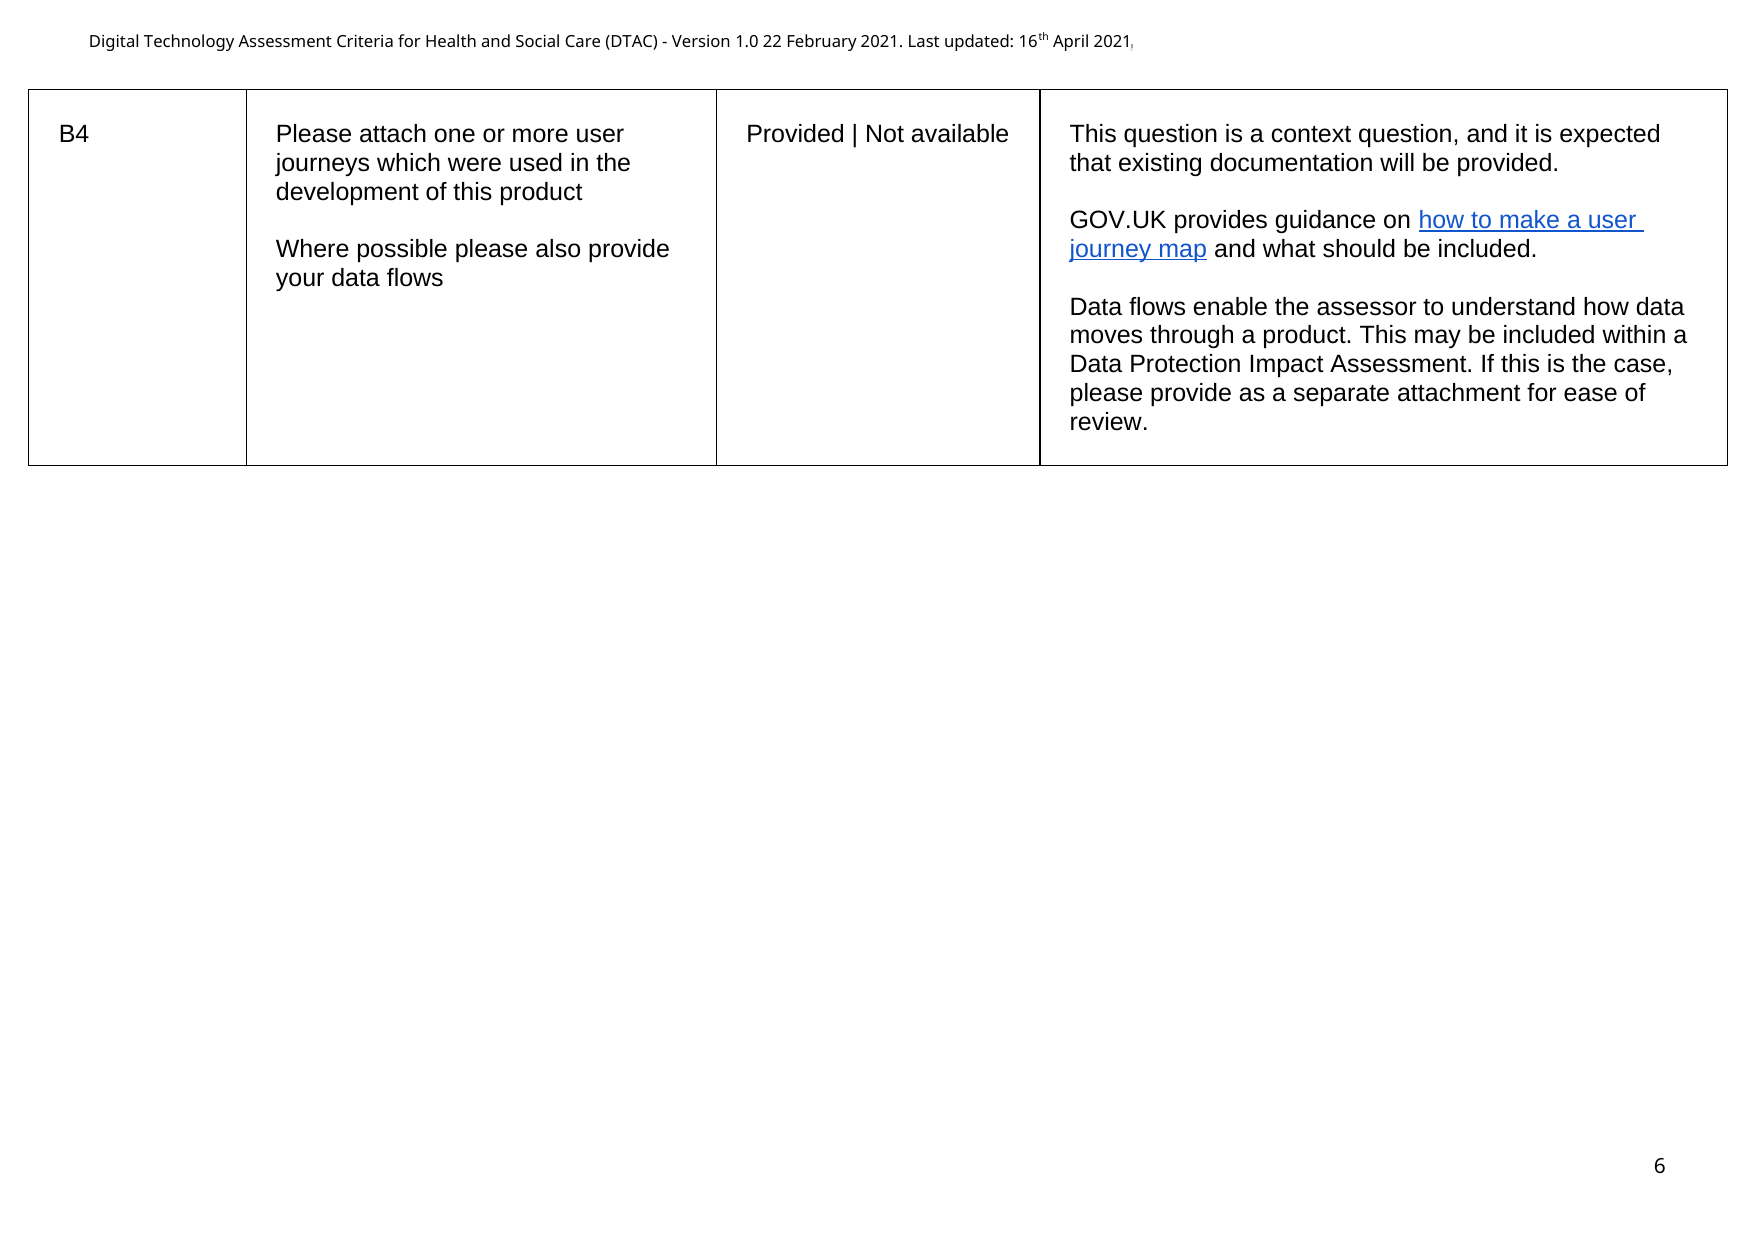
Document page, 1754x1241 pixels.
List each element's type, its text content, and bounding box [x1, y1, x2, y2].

table_cell Provided | Not available [717, 90, 1039, 465]
table_cell Please attach one or more user journeys which were used in the development of this product Where possible please also provide your data flows [247, 90, 716, 465]
subtitle [88, 1011, 1343, 1141]
table_cell B4 [29, 90, 246, 465]
table_cell This question is a context question, and it is expected that existing documentation will be provided. GOV.UK provides guidance on how to make a user journey map and what should be included. Data flows enable the assessor to understand how data moves through a product. This may be included within a Data Protection Impact Assessment. If this is the case, please provide as a separate attachment for ease of review. [1041, 90, 1727, 465]
